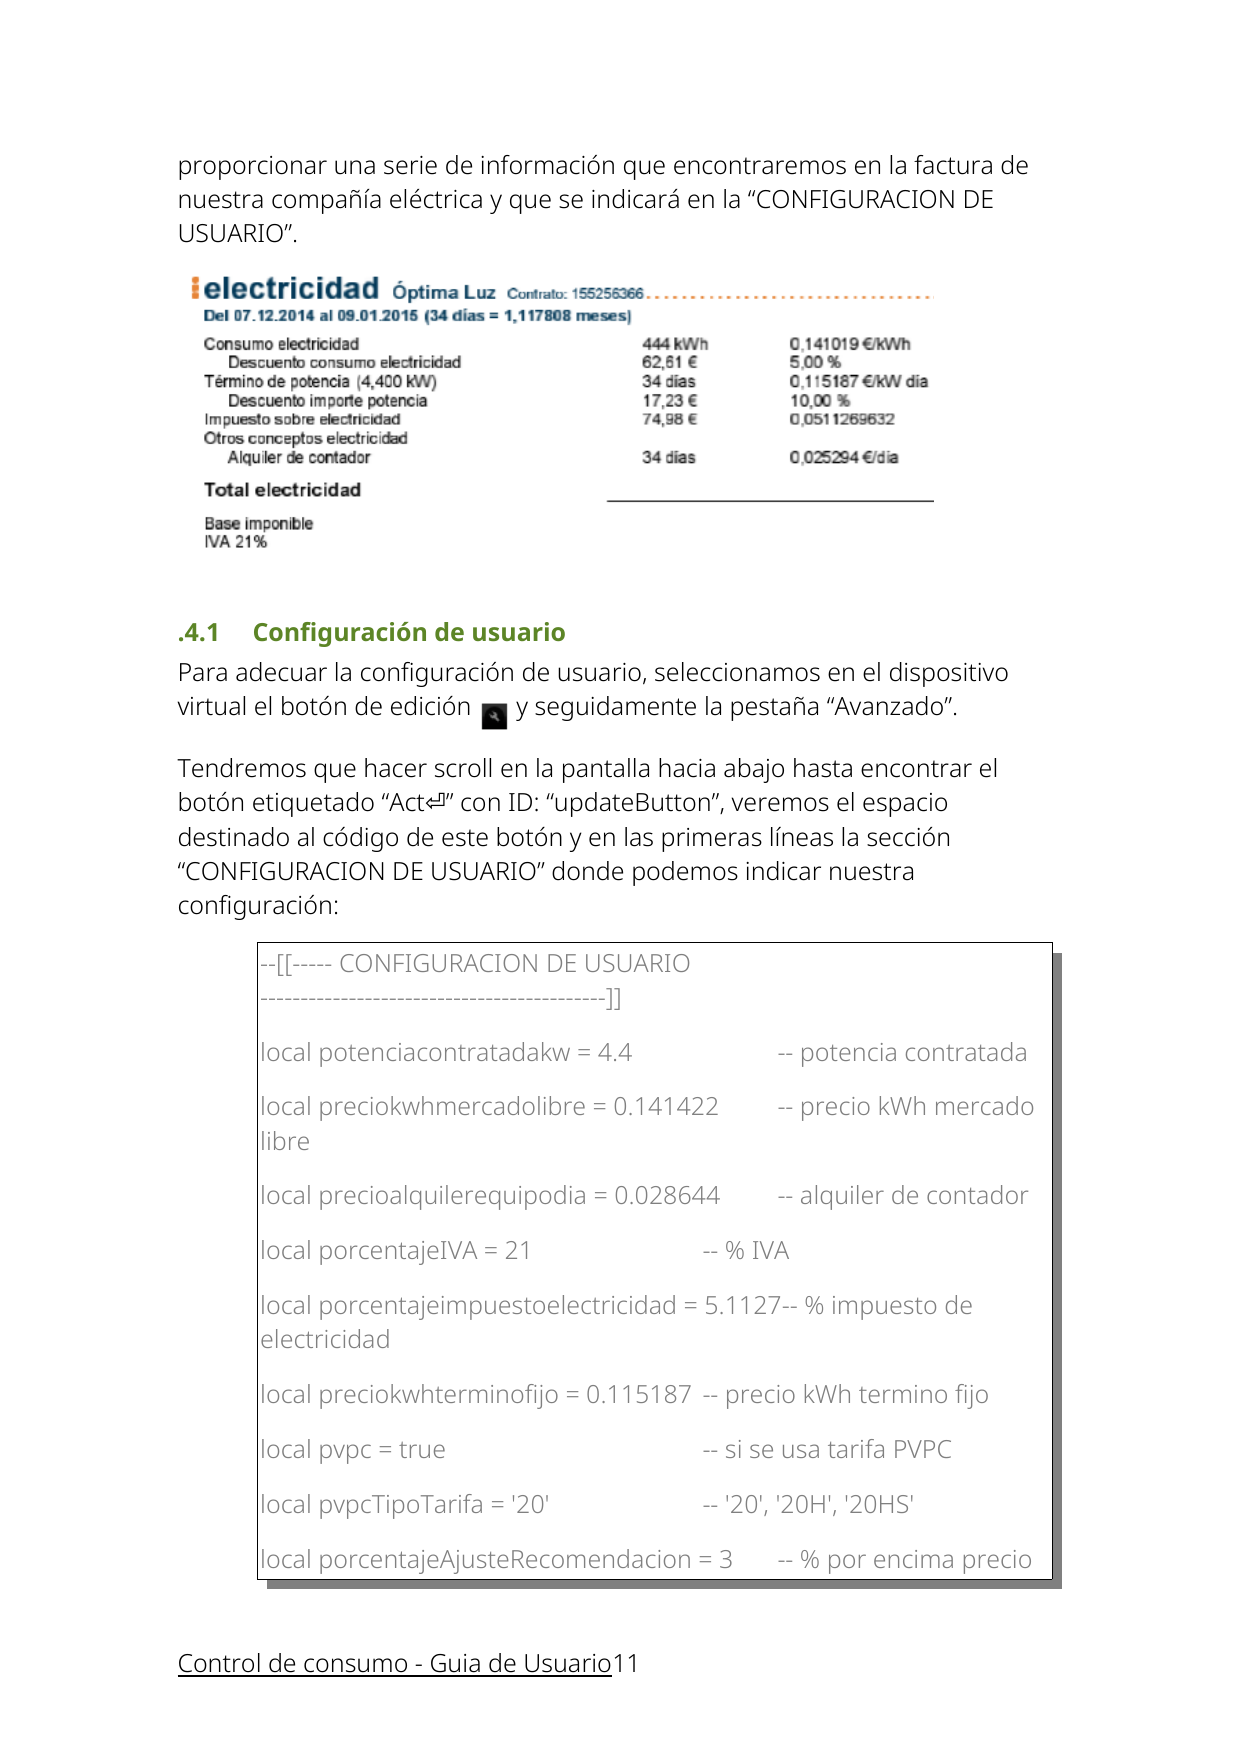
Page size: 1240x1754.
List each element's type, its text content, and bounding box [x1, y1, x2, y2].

text local potenciacontratadakw = 4.4 -- potencia contratada [258, 1031, 1052, 1068]
text local preciokwhmercadolibre = 0.141422 -- precio kWh mercado libre [258, 1086, 1052, 1157]
text local pvpcTipoTarifa = '20' -- '20', '20H', '20HS' [258, 1483, 1052, 1521]
text local precioalquilerequipodia = 0.028644 -- alquiler de contador [258, 1175, 1052, 1212]
text Para adecuar la configuración de usuario, seleccionamos en el dispositivo virtual el botón de edición y seguidamente la pestaña “Avanzado”. [177, 655, 1062, 730]
text local preciokwhterminofijo = 0.115187 -- precio kWh termino fijo [258, 1374, 1052, 1411]
text local porcentajeIVA = 21 -- % IVA [258, 1230, 1052, 1267]
picture [177, 270, 934, 556]
text Tendremos que hacer scroll en la pantalla hacia abajo hasta encontrar el botón etiquetado “Act⏎” con ID: “updateButton”, veremos el espacio destinado al código de este botón y en las primeras líneas la sección “CONFIGURACION DE USUARIO” donde podemos indicar nuestra configuración: [177, 751, 1062, 921]
text local porcentajeAjusteRecomendacion = 3 -- % por encima precio [258, 1538, 1052, 1578]
text local pvpc = true -- si se usa tarifa PVPC [258, 1429, 1052, 1466]
picture [478, 701, 510, 731]
subtitle Configuración de usuario [177, 614, 1062, 649]
text --[[----- CONFIGURACION DE USUARIO -------------------------------------------]] [258, 943, 1052, 1013]
text proporcionar una serie de información que encontraremos en la factura de nuestra compañía eléctrica y que se indicará en la “CONFIGURACION DE USUARIO”. [177, 148, 1062, 250]
text local porcentajeimpuestoelectricidad = 5.1127-- % impuesto de electricidad [258, 1285, 1052, 1356]
